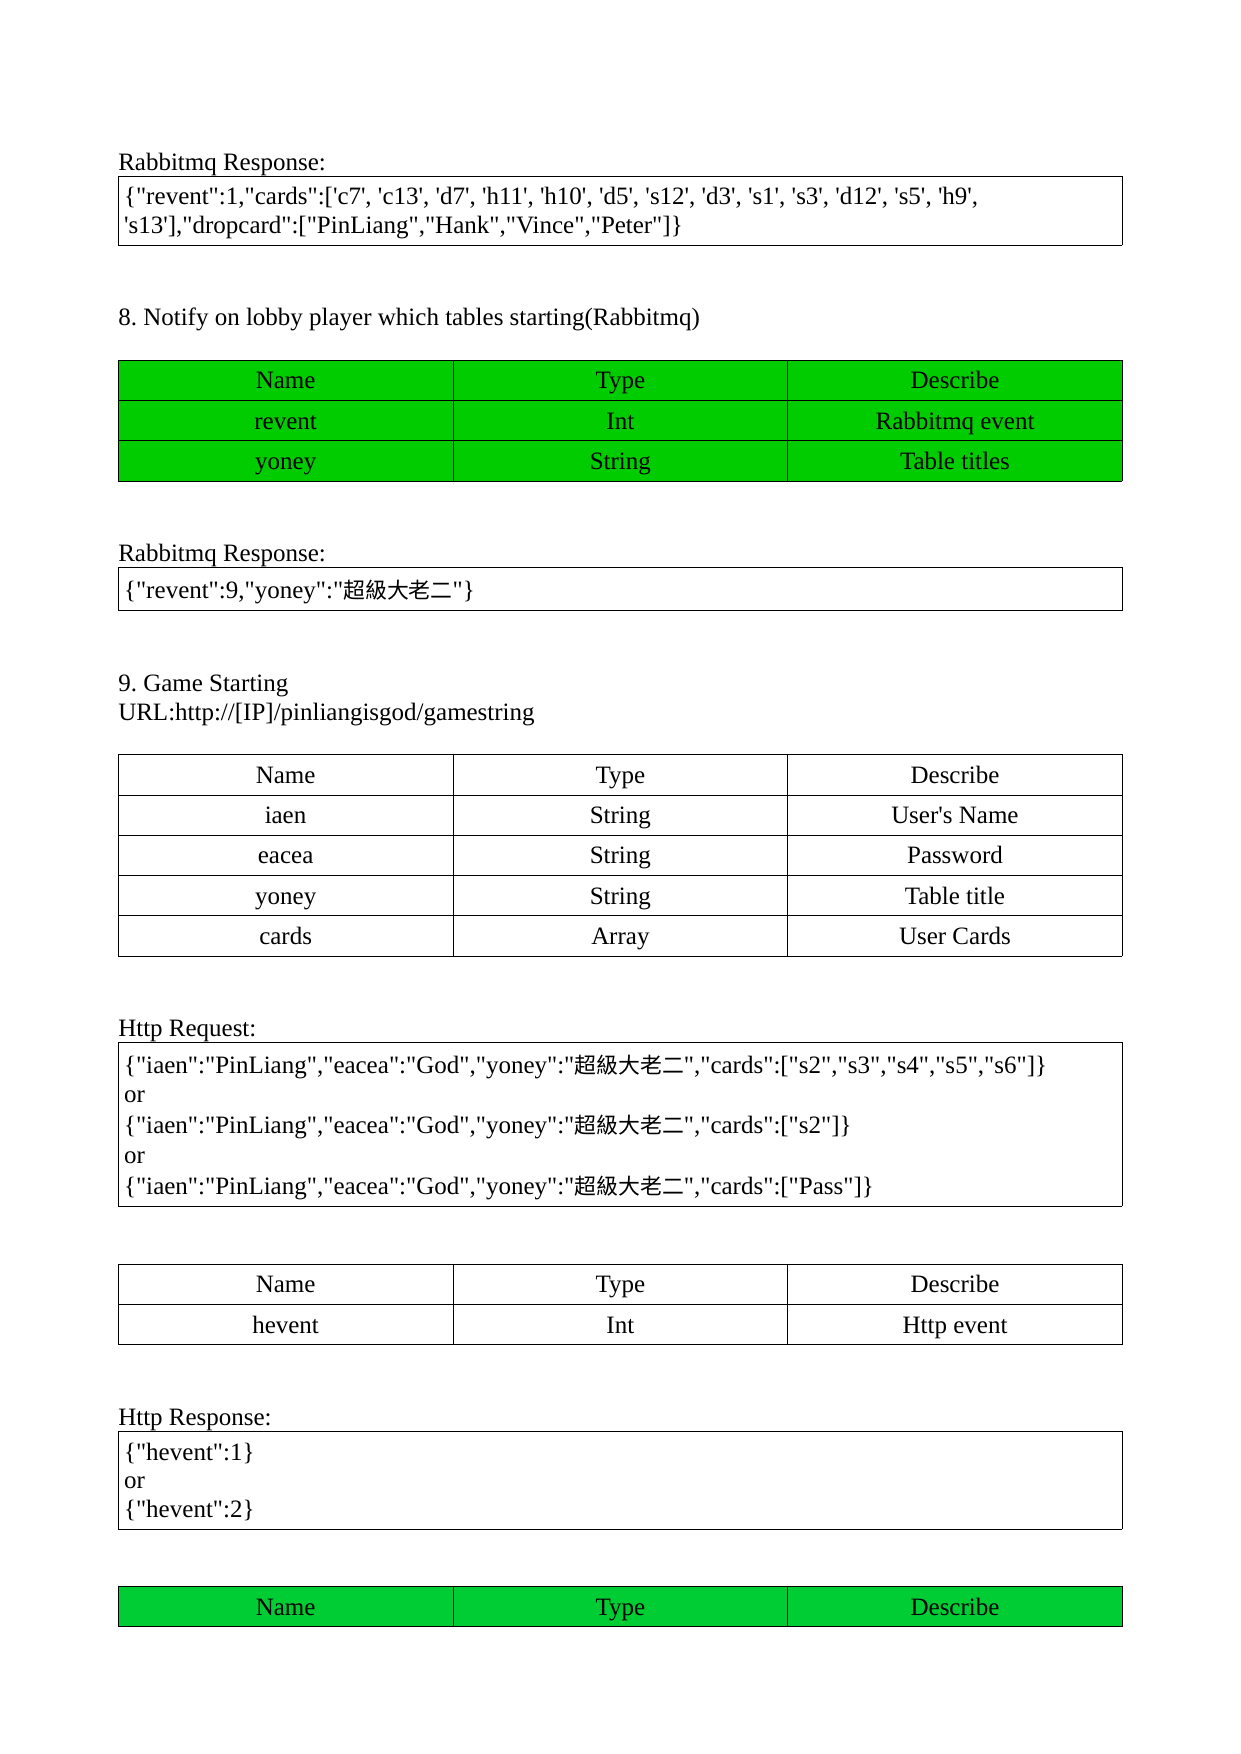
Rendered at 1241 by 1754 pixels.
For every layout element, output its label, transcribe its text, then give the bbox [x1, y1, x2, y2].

table_cell hevent [119, 1305, 453, 1344]
table_header Type [454, 361, 787, 400]
table_cell Int [454, 1305, 787, 1344]
table_header Name [119, 755, 453, 794]
table_header Describe [788, 1587, 1122, 1626]
table_header Name [119, 1265, 453, 1304]
table_header Type [454, 1587, 787, 1626]
table_cell Rabbitmq event [788, 401, 1122, 440]
table_cell String [454, 796, 787, 835]
text 8. Notify on lobby player which tables starting(Rabbitmq) [118, 302, 1122, 331]
table_header {"hevent":1} or {"hevent":2} [119, 1432, 1122, 1528]
table_cell User's Name [788, 796, 1122, 835]
table_cell Password [788, 836, 1122, 875]
table_cell String [454, 876, 787, 915]
table_cell Int [454, 401, 787, 440]
text Http Request: [118, 1013, 1122, 1042]
text URL:http://[IP]/pinliangisgod/gamestring [118, 697, 1122, 725]
table_header {"revent":9,"yoney":"超級大老二"} [119, 568, 1122, 610]
table_cell Table title [788, 876, 1122, 915]
table_cell String [454, 836, 787, 875]
text Rabbitmq Response: [118, 147, 1122, 176]
table_cell yoney [119, 441, 453, 481]
table_cell Table titles [788, 441, 1122, 481]
table_header {"iaen":"PinLiang","eacea":"God","yoney":"超級大老二","cards":["s2","s3","s4","s5","s6"]} or {"iaen":"PinLiang","eacea":"God","yoney":"超級大老二","cards":["s2"]} or {"iaen":"PinLiang","eacea":"God","yoney":"超級大老二","cards":["Pass"]} [119, 1043, 1122, 1206]
table_header Describe [788, 361, 1122, 400]
table_header Describe [788, 1265, 1122, 1304]
table_cell eacea [119, 836, 453, 875]
table_cell iaen [119, 796, 453, 835]
table_header Name [119, 361, 453, 400]
text Http Response: [118, 1402, 1122, 1431]
table_cell User Cards [788, 916, 1122, 956]
table_cell Http event [788, 1305, 1122, 1344]
text Rabbitmq Response: [118, 538, 1122, 567]
table_header Name [119, 1587, 453, 1626]
table_header Type [454, 755, 787, 794]
table_header Describe [788, 755, 1122, 794]
table_header {"revent":1,"cards":['c7', 'c13', 'd7', 'h11', 'h10', 'd5', 's12', 'd3', 's1', 's3', 'd12', 's5', 'h9', 's13'],"dropcard":["PinLiang","Hank","Vince","Peter"]} [119, 177, 1122, 245]
table_cell revent [119, 401, 453, 440]
text 9. Game Starting [118, 668, 1122, 697]
table_cell String [454, 441, 787, 481]
table_cell yoney [119, 876, 453, 915]
table_cell cards [119, 916, 453, 956]
table_cell Array [454, 916, 787, 956]
table_header Type [454, 1265, 787, 1304]
